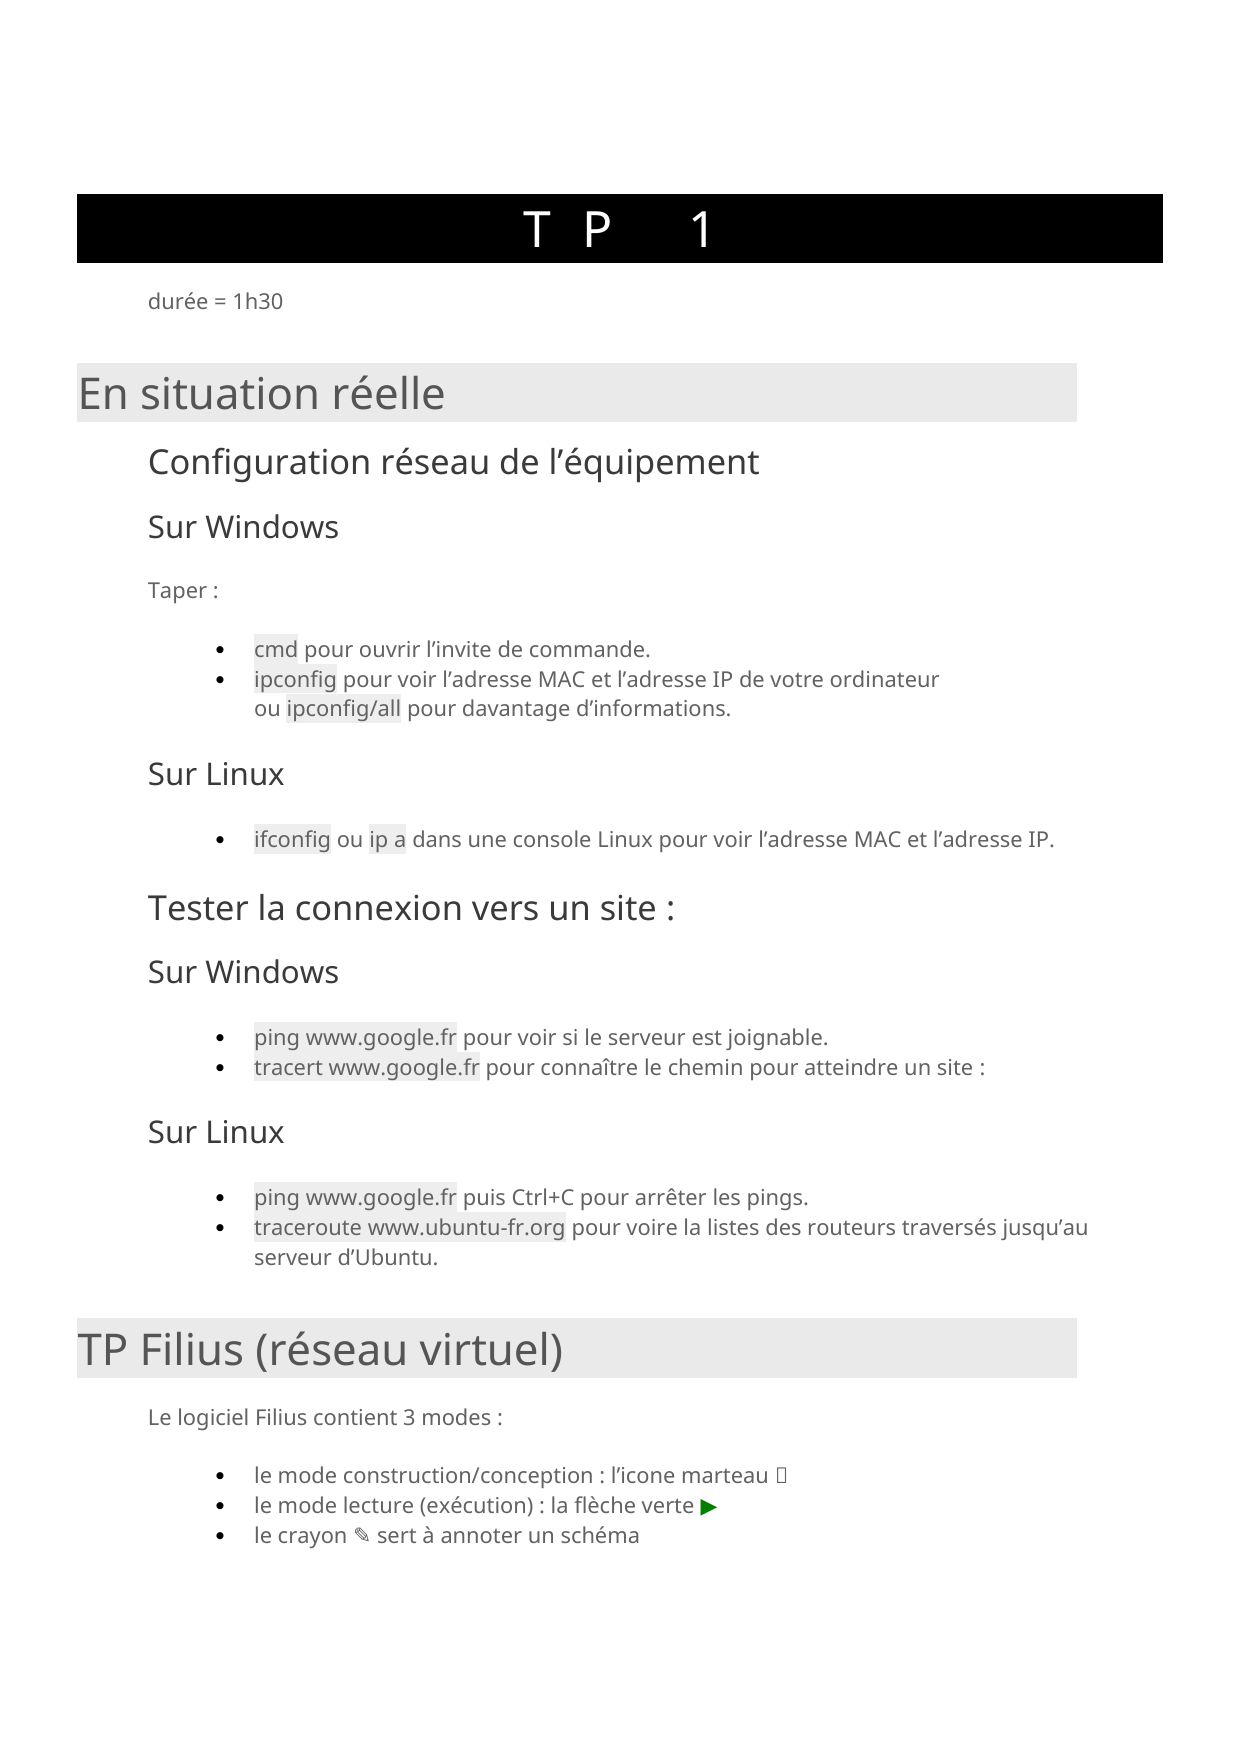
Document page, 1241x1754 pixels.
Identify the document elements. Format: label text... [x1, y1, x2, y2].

text durée = 1h30 [148, 286, 1093, 316]
text Taper : [148, 575, 1093, 605]
list traceroute www.ubuntu-fr.org pour voire la listes des routeurs traversés jusqu’au serveur d’Ubuntu. [216, 1212, 1093, 1272]
text Le logiciel Filius contient 3 modes : [148, 1402, 1093, 1431]
subtitle Sur Windows [148, 505, 1093, 547]
subtitle TP 1 [77, 194, 1163, 263]
list ping www.google.fr puis Ctrl+C pour arrêter les pings. [216, 1182, 1093, 1212]
list ifconfig ou ip a dans une console Linux pour voir l’adresse MAC et l’adresse IP. [216, 824, 1093, 854]
subtitle Tester la connexion vers un site : [148, 883, 1093, 930]
list ping www.google.fr pour voir si le serveur est joignable. [216, 1022, 1093, 1052]
subtitle Sur Windows [148, 950, 1093, 993]
list le mode lecture (exécution) : la flèche verte ▶ [216, 1490, 1093, 1520]
subtitle TP Filius (réseau virtuel) [77, 1318, 1077, 1378]
subtitle En situation réelle [77, 363, 1077, 422]
list ipconfig pour voir l’adresse MAC et l’adresse IP de votre ordinateur ou ipconfig/all pour davantage d’informations. [216, 664, 1093, 723]
list le mode construction/conception : l’icone marteau 🔨 [216, 1461, 1093, 1490]
list tracert www.google.fr pour connaître le chemin pour atteindre un site : [216, 1052, 1093, 1081]
list cmd pour ouvrir l’invite de commande. [216, 634, 1093, 664]
subtitle Configuration réseau de l’équipement [148, 438, 1093, 485]
subtitle Sur Linux [148, 1111, 1093, 1153]
subtitle Sur Linux [148, 752, 1093, 795]
list le crayon ✎ sert à annoter un schéma [216, 1520, 1093, 1550]
